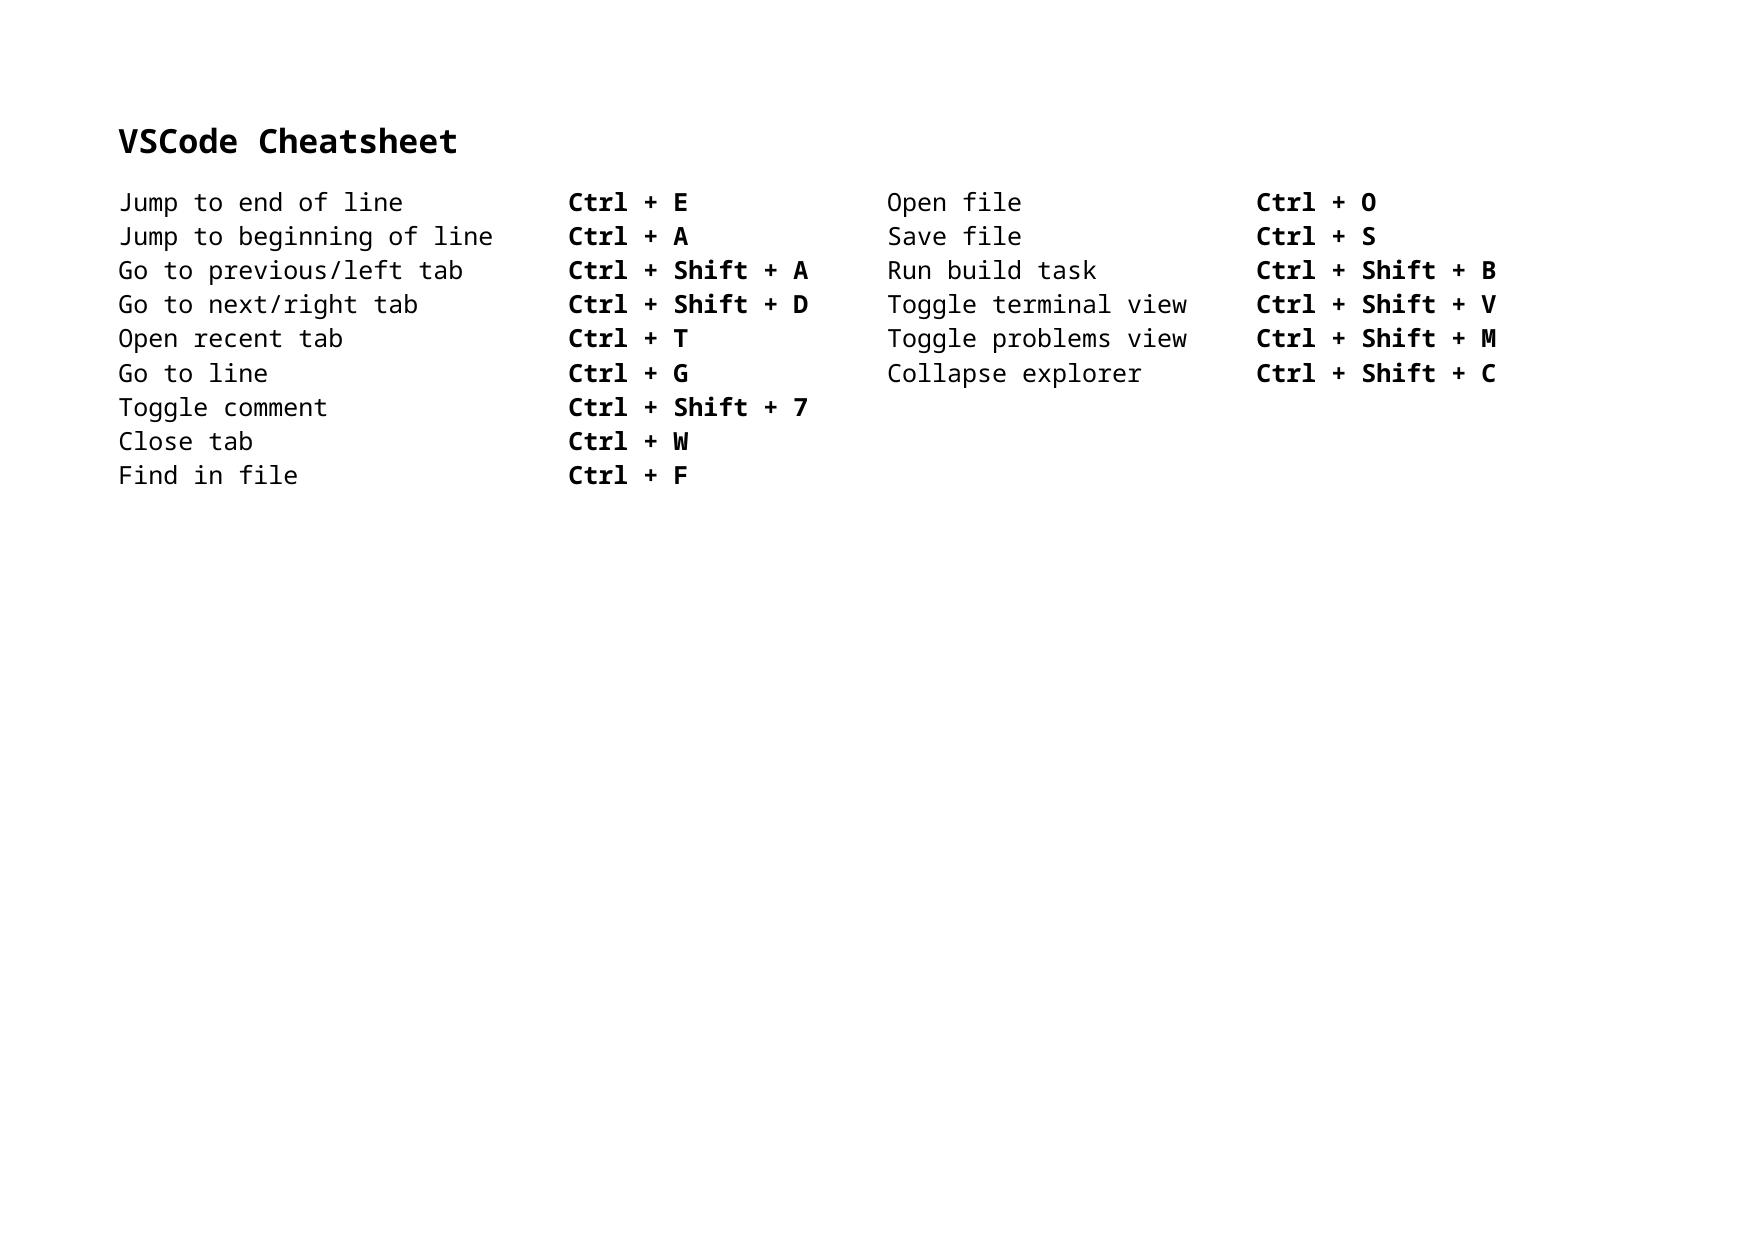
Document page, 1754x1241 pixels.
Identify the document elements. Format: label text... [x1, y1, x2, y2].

table_header Ctrl + O [1256, 185, 1635, 219]
table_cell Find in file [118, 458, 568, 491]
table_cell [1256, 491, 1635, 526]
table_cell Toggle terminal view [887, 287, 1256, 321]
table_cell Ctrl + A [568, 219, 887, 253]
table_cell Close tab [118, 423, 568, 457]
table_cell Collapse explorer [887, 355, 1256, 389]
table_cell Jump to beginning of line [118, 219, 568, 253]
table_cell Toggle problems view [887, 321, 1256, 355]
table_cell [887, 458, 1256, 491]
table_cell Ctrl + G [568, 355, 887, 389]
table_cell [1256, 423, 1635, 457]
table_cell Go to line [118, 355, 568, 389]
table_cell Go to previous/left tab [118, 253, 568, 287]
table_cell [1256, 389, 1635, 423]
table_cell Save file [887, 219, 1256, 253]
table_cell Ctrl + T [568, 321, 887, 355]
table_cell Go to next/right tab [118, 287, 568, 321]
table_cell [887, 389, 1256, 423]
table_cell Ctrl + Shift + 7 [568, 389, 887, 423]
table_cell Ctrl + Shift + D [568, 287, 887, 321]
table_header Jump to end of line [118, 185, 568, 219]
table_cell [887, 491, 1256, 526]
table_header Open file [887, 185, 1256, 219]
table_cell [887, 423, 1256, 457]
table_cell [1256, 458, 1635, 491]
table_cell Ctrl + F [568, 458, 887, 491]
table_cell Ctrl + Shift + C [1256, 355, 1635, 389]
table_cell Open recent tab [118, 321, 568, 355]
table_cell Run build task [887, 253, 1256, 287]
table_cell Toggle comment [118, 389, 568, 423]
table_cell [118, 491, 568, 526]
table_cell [568, 491, 887, 526]
table_cell Ctrl + W [568, 423, 887, 457]
table_cell Ctrl + Shift + V [1256, 287, 1635, 321]
text VSCode Cheatsheet [118, 118, 1636, 163]
table_cell Ctrl + S [1256, 219, 1635, 253]
table_header Ctrl + E [568, 185, 887, 219]
table_cell Ctrl + Shift + M [1256, 321, 1635, 355]
table_cell Ctrl + Shift + A [568, 253, 887, 287]
table_cell Ctrl + Shift + B [1256, 253, 1635, 287]
